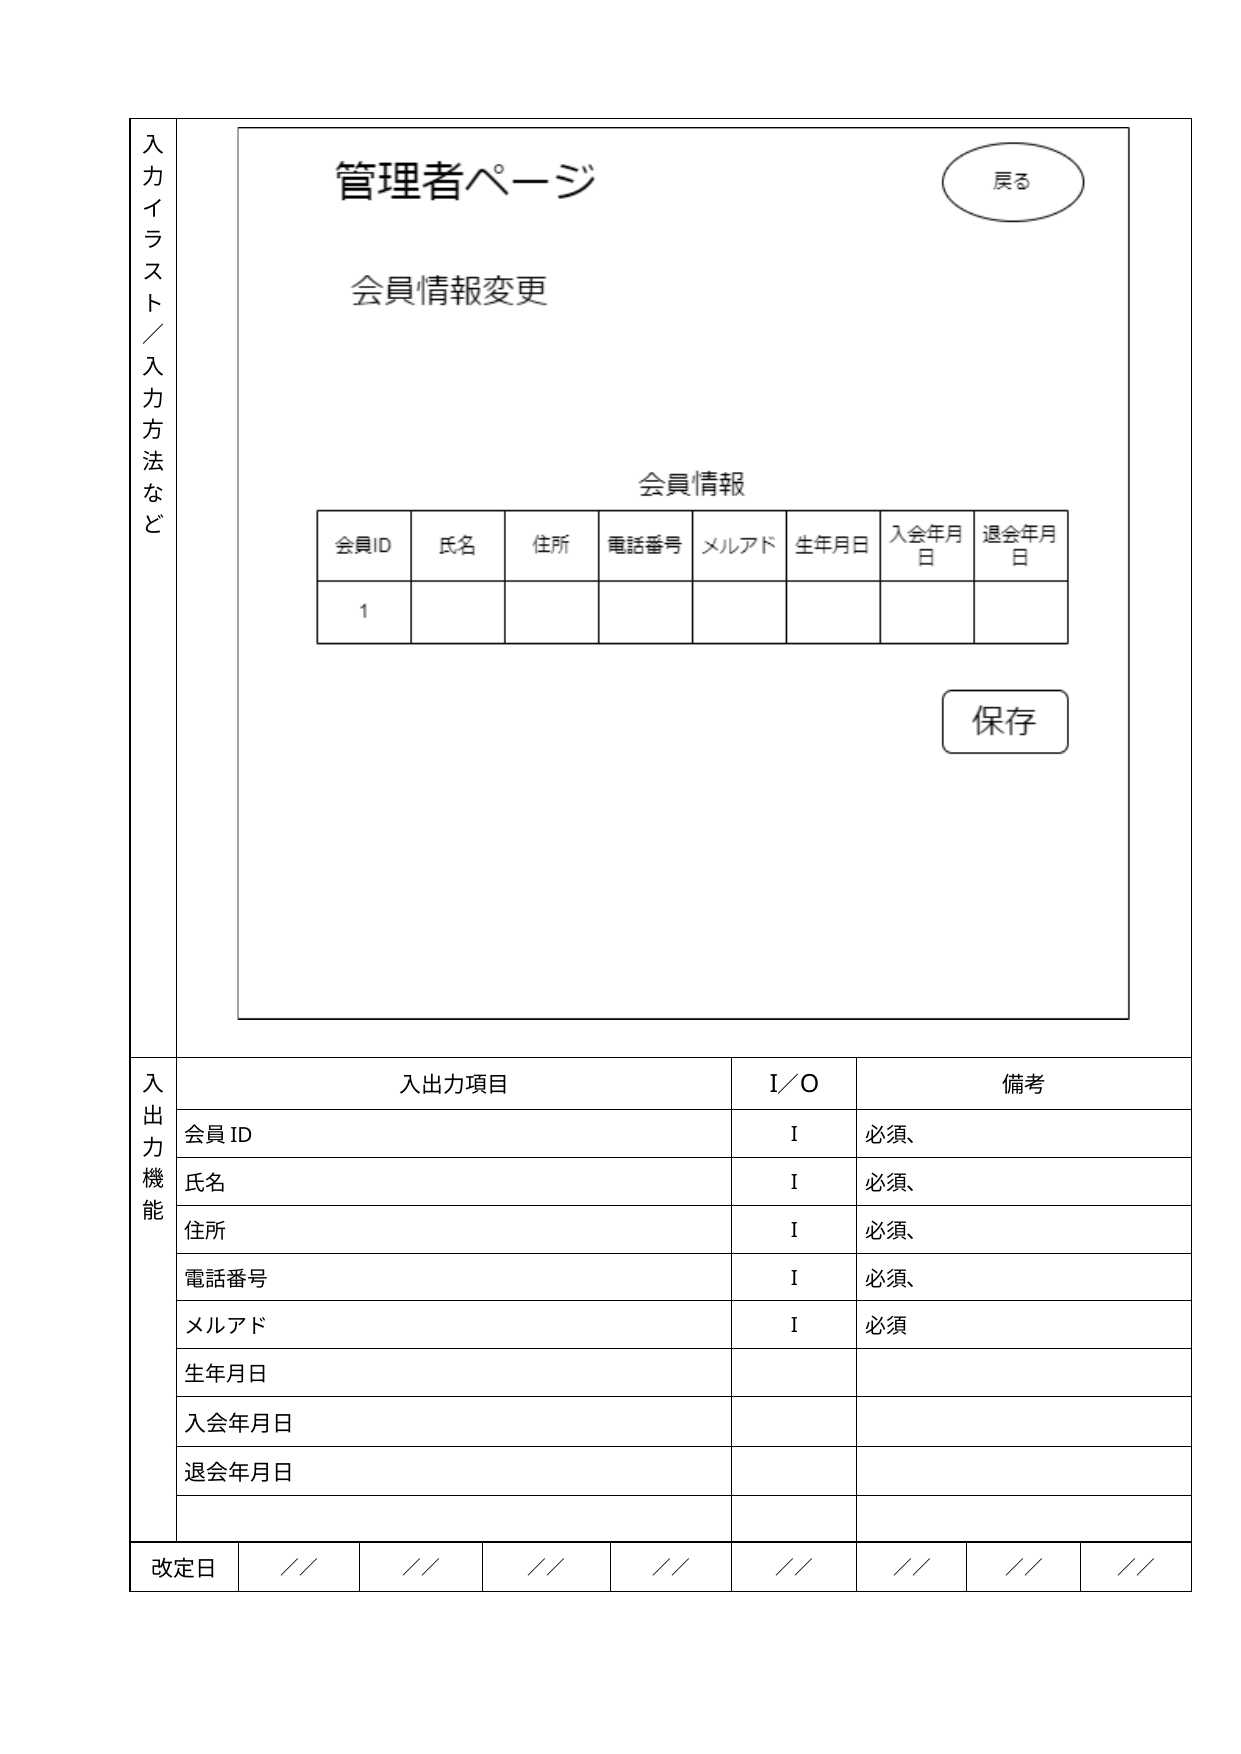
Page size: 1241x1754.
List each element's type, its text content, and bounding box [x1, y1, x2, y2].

table_cell [732, 1349, 856, 1396]
table_cell 入出力機能 [131, 1058, 176, 1541]
table_cell 住所 [177, 1206, 731, 1252]
table_cell ／／ [732, 1543, 856, 1591]
table_cell 退会年月日 [177, 1447, 731, 1495]
table_cell ／／ [1081, 1543, 1191, 1591]
table_cell I／O [732, 1058, 856, 1108]
table_cell 必須、 [857, 1110, 1191, 1157]
table_cell I [732, 1254, 856, 1300]
table_cell 必須、 [857, 1254, 1191, 1300]
table_cell 会員ID [177, 1110, 731, 1157]
table_cell [177, 119, 1191, 1057]
table_cell 入会年月日 [177, 1397, 731, 1446]
table_cell ／／ [967, 1543, 1080, 1591]
table_cell I [732, 1158, 856, 1204]
table_cell [857, 1496, 1191, 1541]
table_cell ／／ [611, 1543, 731, 1591]
table_cell [732, 1447, 856, 1495]
table_cell 電話番号 [177, 1254, 731, 1300]
table_cell 改定日 [131, 1543, 238, 1591]
table_cell 氏名 [177, 1158, 731, 1204]
table_cell ／／ [239, 1543, 359, 1591]
picture [237, 127, 1130, 1020]
table_cell ／／ [360, 1543, 482, 1591]
table_cell [857, 1397, 1191, 1446]
table_cell 入出力項目 [177, 1058, 731, 1108]
table_cell ／／ [857, 1543, 966, 1591]
table_cell [857, 1447, 1191, 1495]
table_cell ／／ [483, 1543, 610, 1591]
table_cell I [732, 1206, 856, 1252]
table_cell [732, 1397, 856, 1446]
table_cell [857, 1349, 1191, 1396]
table_cell 入力イラスト／入力方法など [131, 119, 176, 1057]
table_cell 生年月日 [177, 1349, 731, 1396]
table_cell [177, 1496, 731, 1541]
table_cell I [732, 1110, 856, 1157]
table_cell メルアド [177, 1301, 731, 1348]
table_cell 必須、 [857, 1206, 1191, 1252]
table_cell 備考 [857, 1058, 1191, 1108]
table_cell I [732, 1301, 856, 1348]
table_cell 必須、 [857, 1158, 1191, 1204]
table_cell [732, 1496, 856, 1541]
table_cell 必須 [857, 1301, 1191, 1348]
